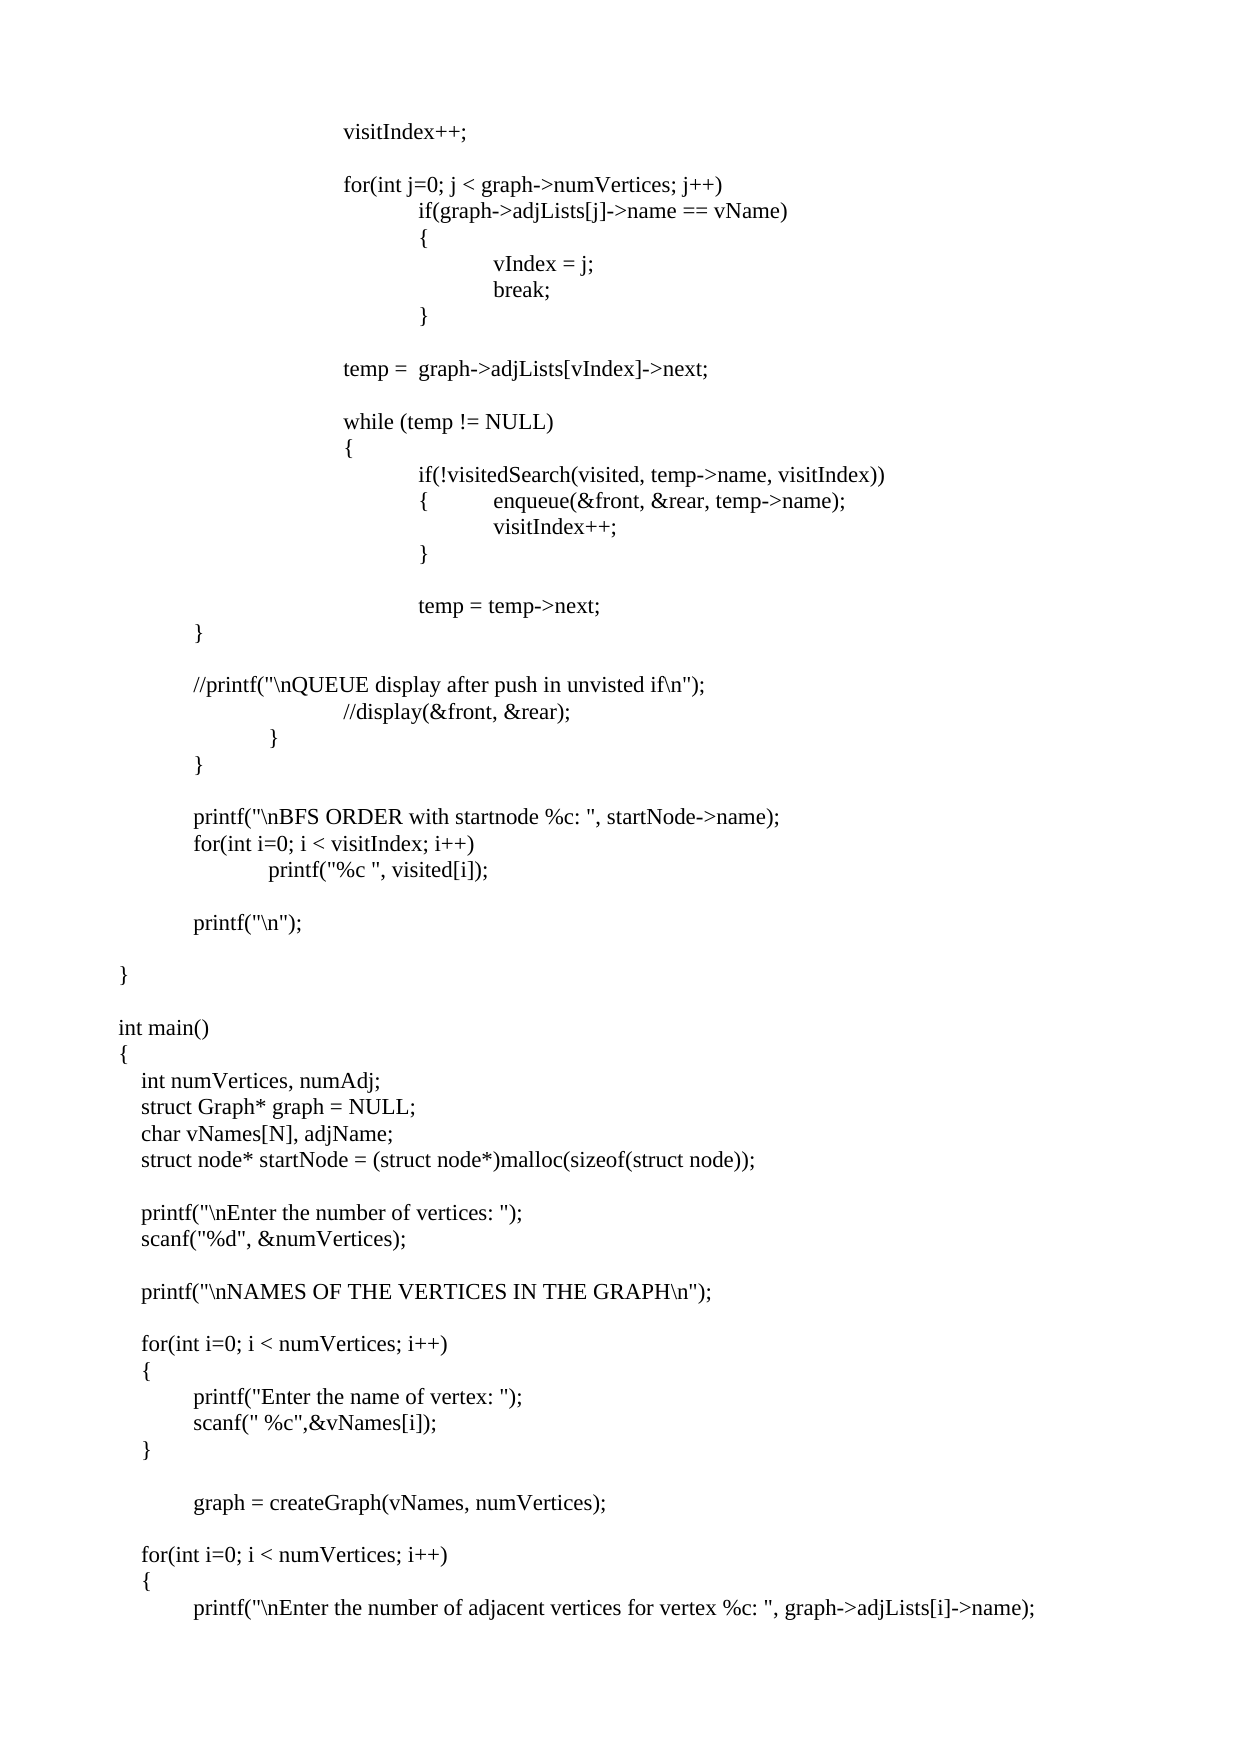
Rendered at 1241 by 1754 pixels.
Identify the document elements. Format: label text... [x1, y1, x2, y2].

text char vNames[N], adjName; [118, 1119, 1122, 1146]
text for(int j=0; j < graph->numVertices; j++) [118, 171, 1122, 197]
text printf("\nEnter the number of vertices: "); [118, 1199, 1122, 1225]
text vIndex = j; [118, 250, 1122, 276]
text int numVertices, numAdj; [118, 1067, 1122, 1093]
text } [118, 724, 1122, 751]
text printf("\n"); [118, 909, 1122, 935]
text } [118, 619, 1122, 645]
text struct Graph* graph = NULL; [118, 1093, 1122, 1119]
text { [118, 1357, 1122, 1383]
text { [118, 1041, 1122, 1067]
text graph = createGraph(vNames, numVertices); [118, 1488, 1122, 1515]
text printf("%c ", visited[i]); [118, 856, 1122, 882]
text } [118, 961, 1122, 988]
text //printf("\nQUEUE display after push in unvisted if\n"); [118, 672, 1122, 698]
text int main() [118, 1014, 1122, 1041]
text { [118, 223, 1122, 250]
text } [118, 1436, 1122, 1462]
text printf("\nNAMES OF THE VERTICES IN THE GRAPH\n"); [118, 1278, 1122, 1304]
text { [118, 1568, 1122, 1594]
text scanf(" %c",&vNames[i]); [118, 1409, 1122, 1436]
text if(graph->adjLists[j]->name == vName) [118, 197, 1122, 223]
text if(!visitedSearch(visited, temp->name, visitIndex)) [118, 461, 1122, 487]
text for(int i=0; i < numVertices; i++) [118, 1330, 1122, 1357]
text for(int i=0; i < visitIndex; i++) [118, 830, 1122, 856]
text break; [118, 276, 1122, 303]
text temp = temp->next; [118, 592, 1122, 619]
text temp = graph->adjLists[vIndex]->next; [118, 355, 1122, 382]
text printf("Enter the name of vertex: "); [118, 1383, 1122, 1409]
text scanf("%d", &numVertices); [118, 1225, 1122, 1251]
text } [118, 540, 1122, 566]
text } [118, 751, 1122, 777]
text } [118, 303, 1122, 329]
text { enqueue(&front, &rear, temp->name); [118, 487, 1122, 513]
text printf("\nEnter the number of adjacent vertices for vertex %c: ", graph->adjLists[i]->name); [118, 1594, 1122, 1620]
text { [118, 434, 1122, 461]
text visitIndex++; [118, 513, 1122, 540]
text visitIndex++; [118, 118, 1122, 144]
text struct node* startNode = (struct node*)malloc(sizeof(struct node)); [118, 1146, 1122, 1172]
text for(int i=0; i < numVertices; i++) [118, 1541, 1122, 1568]
text printf("\nBFS ORDER with startnode %c: ", startNode->name); [118, 803, 1122, 830]
text //display(&front, &rear); [118, 698, 1122, 724]
text while (temp != NULL) [118, 408, 1122, 434]
